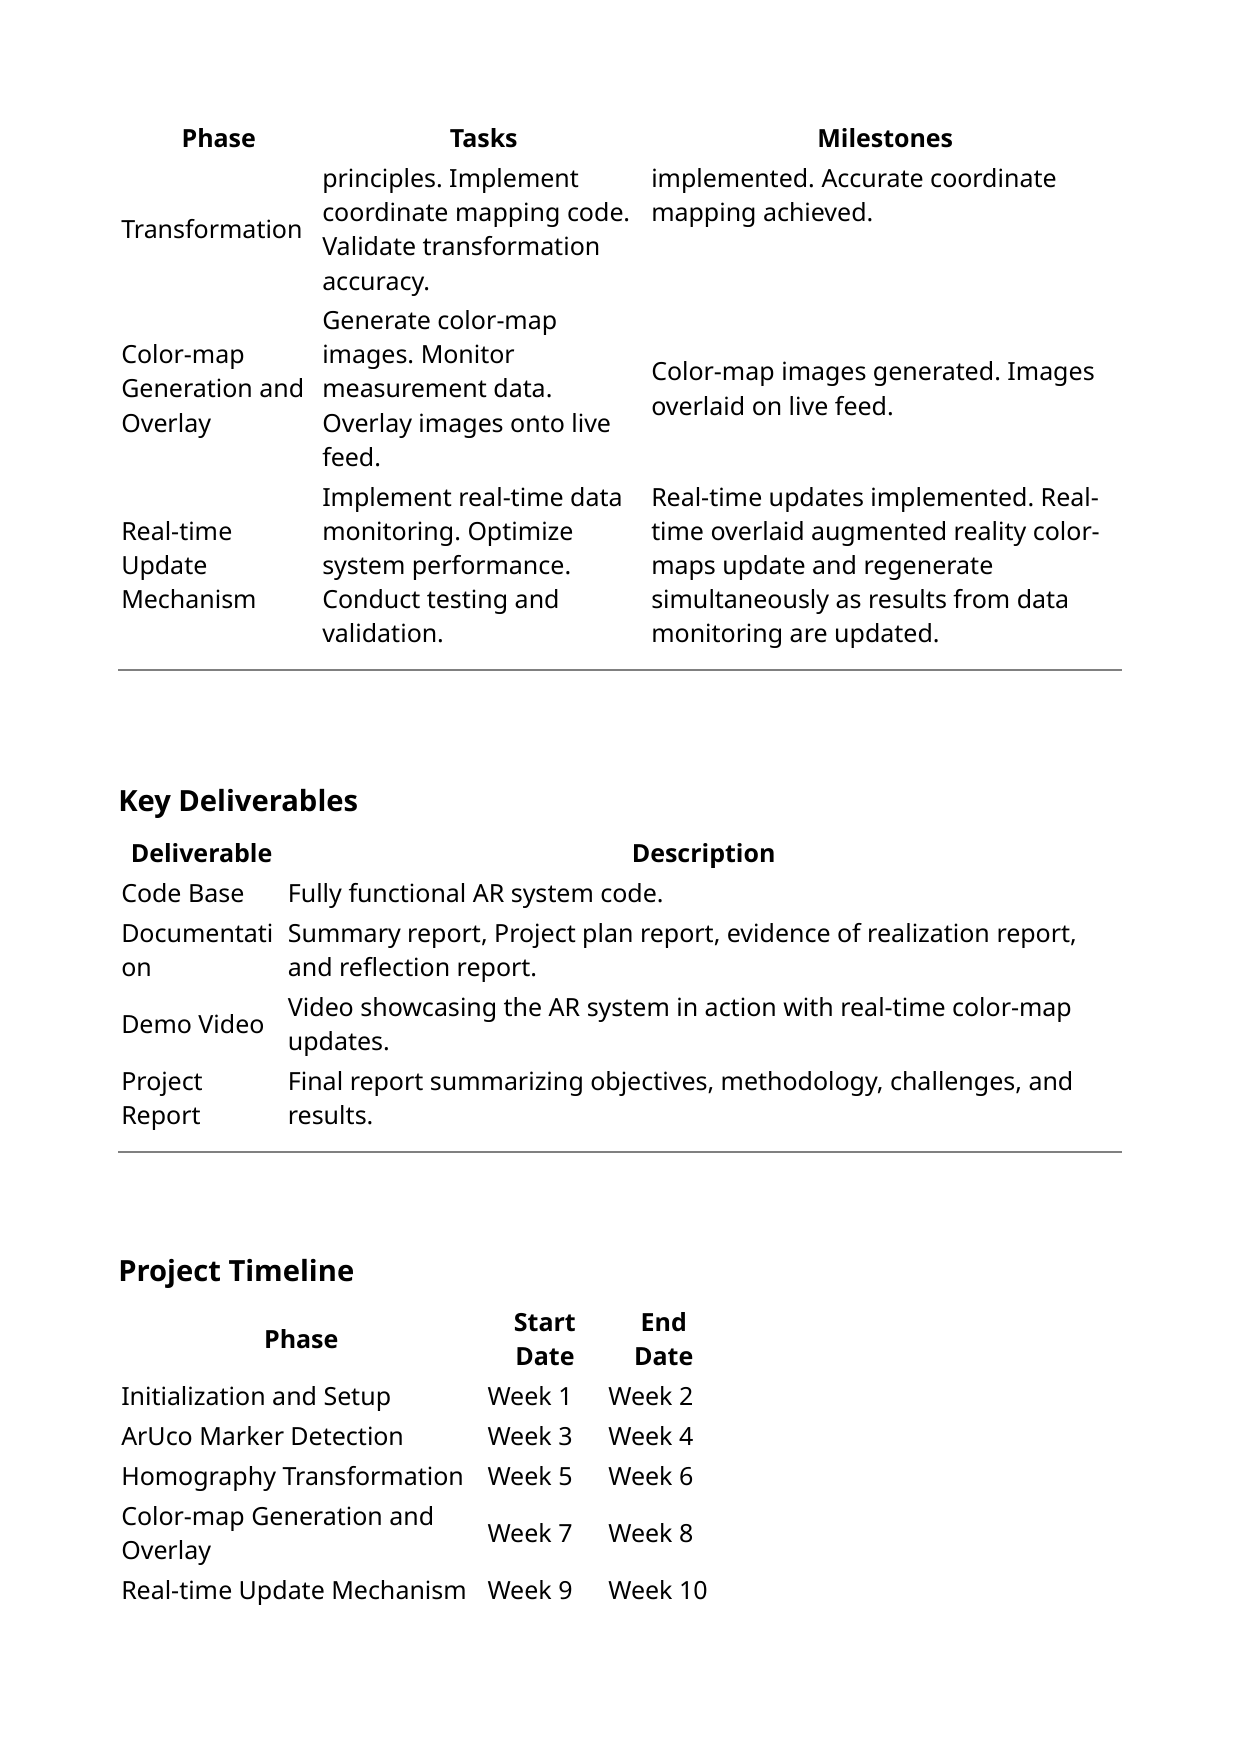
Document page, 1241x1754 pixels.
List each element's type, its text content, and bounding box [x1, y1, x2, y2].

table_cell Homography Transformation [118, 1456, 484, 1496]
table_cell ArUco Marker Detection [118, 1416, 484, 1456]
table_header Deliverable [118, 833, 285, 873]
table_cell Week 6 [605, 1456, 722, 1496]
table_cell Week 5 [484, 1456, 605, 1496]
table_cell Documentation [118, 913, 285, 987]
table_cell Week 1 [484, 1376, 605, 1416]
table_cell Week 7 [484, 1496, 605, 1570]
table_header Phase [118, 1302, 484, 1376]
table_cell Week 3 [484, 1416, 605, 1456]
table_cell Demo Video [118, 987, 285, 1061]
table_cell Summary report, Project plan report, evidence of realization report, and reflection report. [285, 913, 1122, 987]
table_cell Color-map Generation and Overlay [118, 1496, 484, 1570]
subtitle Project Timeline [118, 1250, 1122, 1289]
table_header Milestones [648, 118, 1122, 158]
table_cell Video showcasing the AR system in action with real-time color-map updates. [285, 987, 1122, 1061]
table_cell Color-map images generated. Images overlaid on live feed. [648, 300, 1122, 476]
table_cell Real-time Update Mechanism [118, 476, 319, 652]
table_cell Transformation [118, 158, 319, 300]
table_header Tasks [319, 118, 648, 158]
table_cell Final report summarizing objectives, methodology, challenges, and results. [285, 1061, 1122, 1134]
table_cell Week 9 [484, 1570, 605, 1609]
table_header Description [285, 833, 1122, 873]
table_cell Code Base [118, 873, 285, 913]
table_cell Week 4 [605, 1416, 722, 1456]
table_header Start Date [484, 1302, 605, 1376]
table_cell Real-time Update Mechanism [118, 1570, 484, 1609]
table_cell Week 10 [605, 1570, 722, 1609]
table_cell Week 2 [605, 1376, 722, 1416]
table_cell implemented. Accurate coordinate mapping achieved. [648, 158, 1122, 300]
table_header Phase [118, 118, 319, 158]
table_cell Generate color-map images. Monitor measurement data. Overlay images onto live feed. [319, 300, 648, 476]
table_cell Color-map Generation and Overlay [118, 300, 319, 476]
subtitle Key Deliverables [118, 781, 1122, 820]
table_cell Initialization and Setup [118, 1376, 484, 1416]
table_cell Project Report [118, 1061, 285, 1134]
table_cell Week 8 [605, 1496, 722, 1570]
table_cell Real-time updates implemented. Real-time overlaid augmented reality color-maps update and regenerate simultaneously as results from data monitoring are updated. [648, 476, 1122, 652]
table_cell principles. Implement coordinate mapping code. Validate transformation accuracy. [319, 158, 648, 300]
table_cell Fully functional AR system code. [285, 873, 1122, 913]
table_cell Implement real-time data monitoring. Optimize system performance. Conduct testing and validation. [319, 476, 648, 652]
table_header End Date [605, 1302, 722, 1376]
